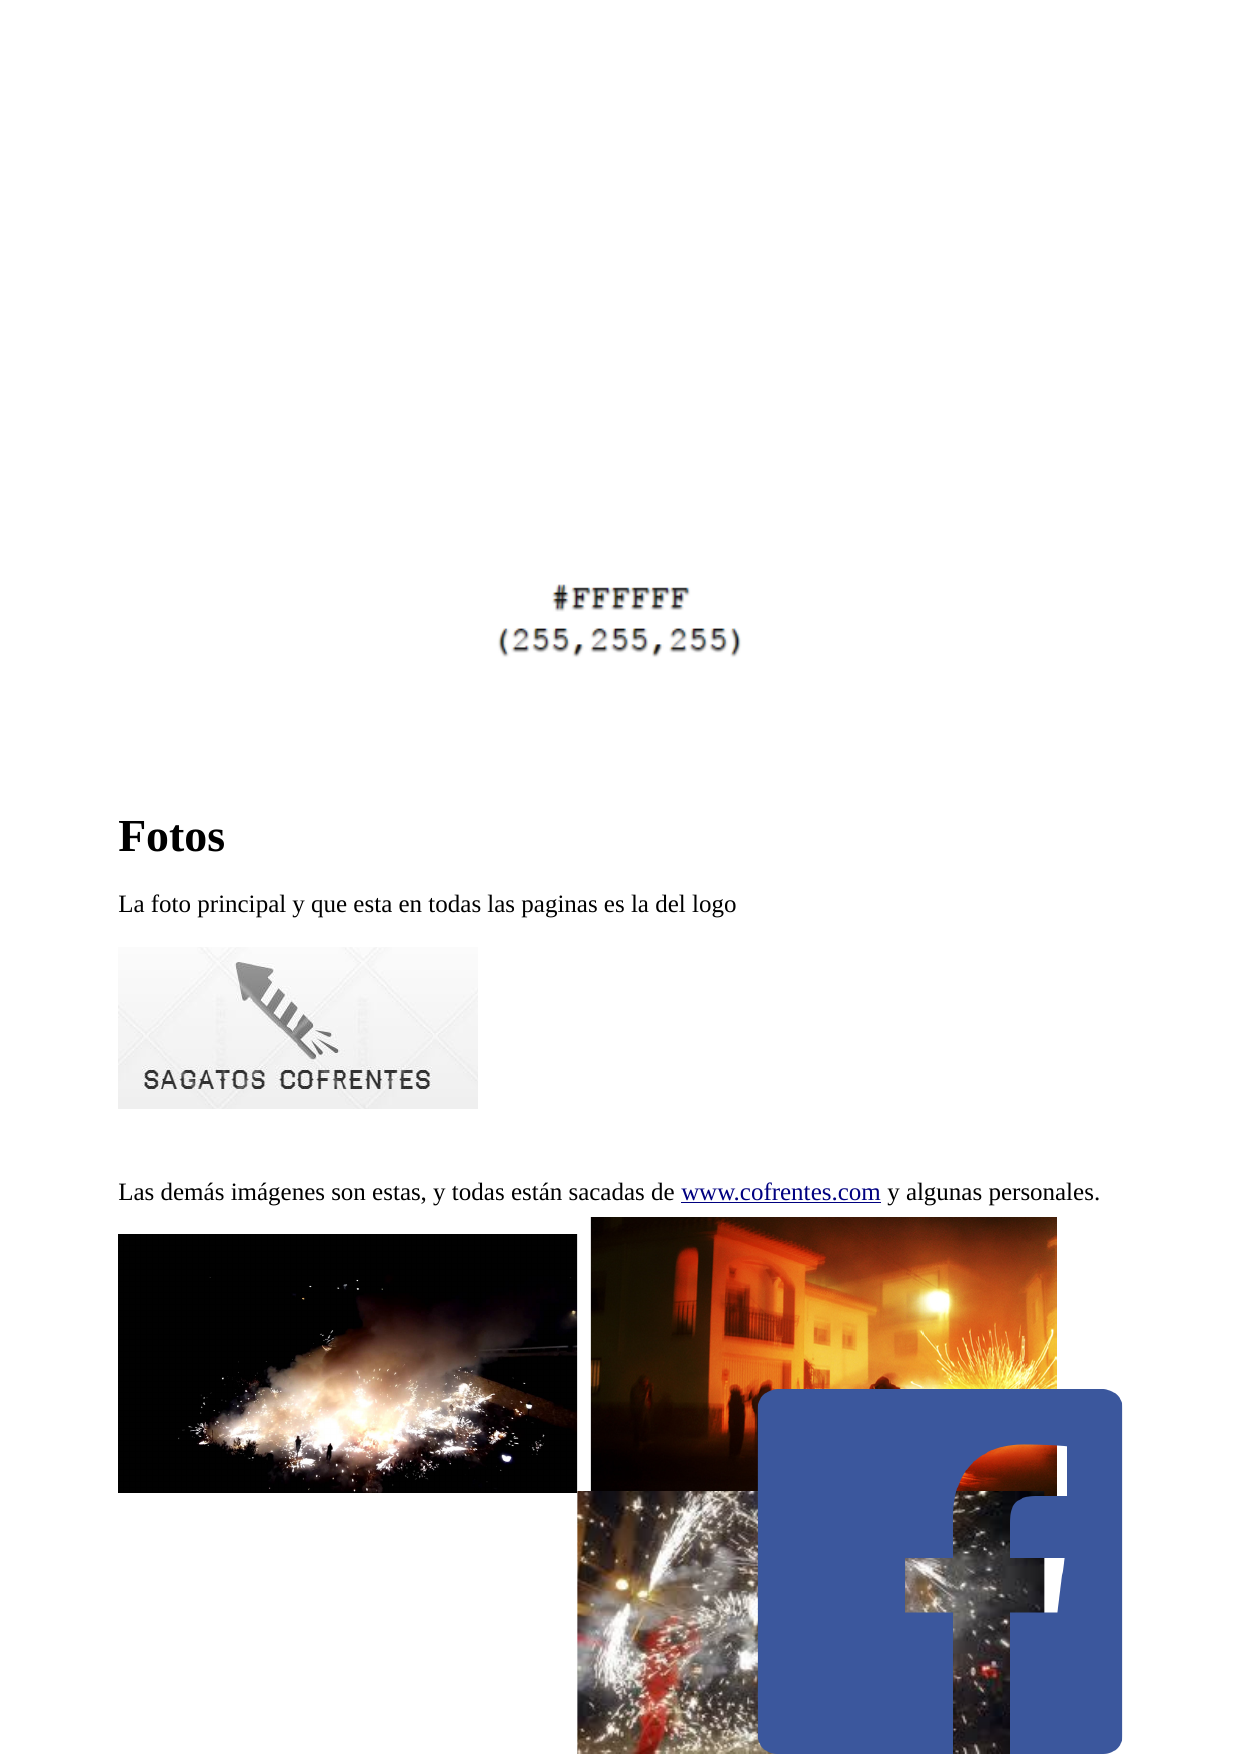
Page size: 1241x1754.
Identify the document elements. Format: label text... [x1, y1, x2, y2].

text La foto principal y que esta en todas las paginas es la del logo [118, 889, 1122, 918]
text Fotos [118, 808, 1122, 861]
picture [118, 1217, 1123, 1754]
text Las demás imágenes son estas, y todas están sacadas de www.cofrentes.com y algunas personales. [118, 1177, 1122, 1206]
picture [118, 947, 478, 1109]
picture [263, 463, 978, 748]
